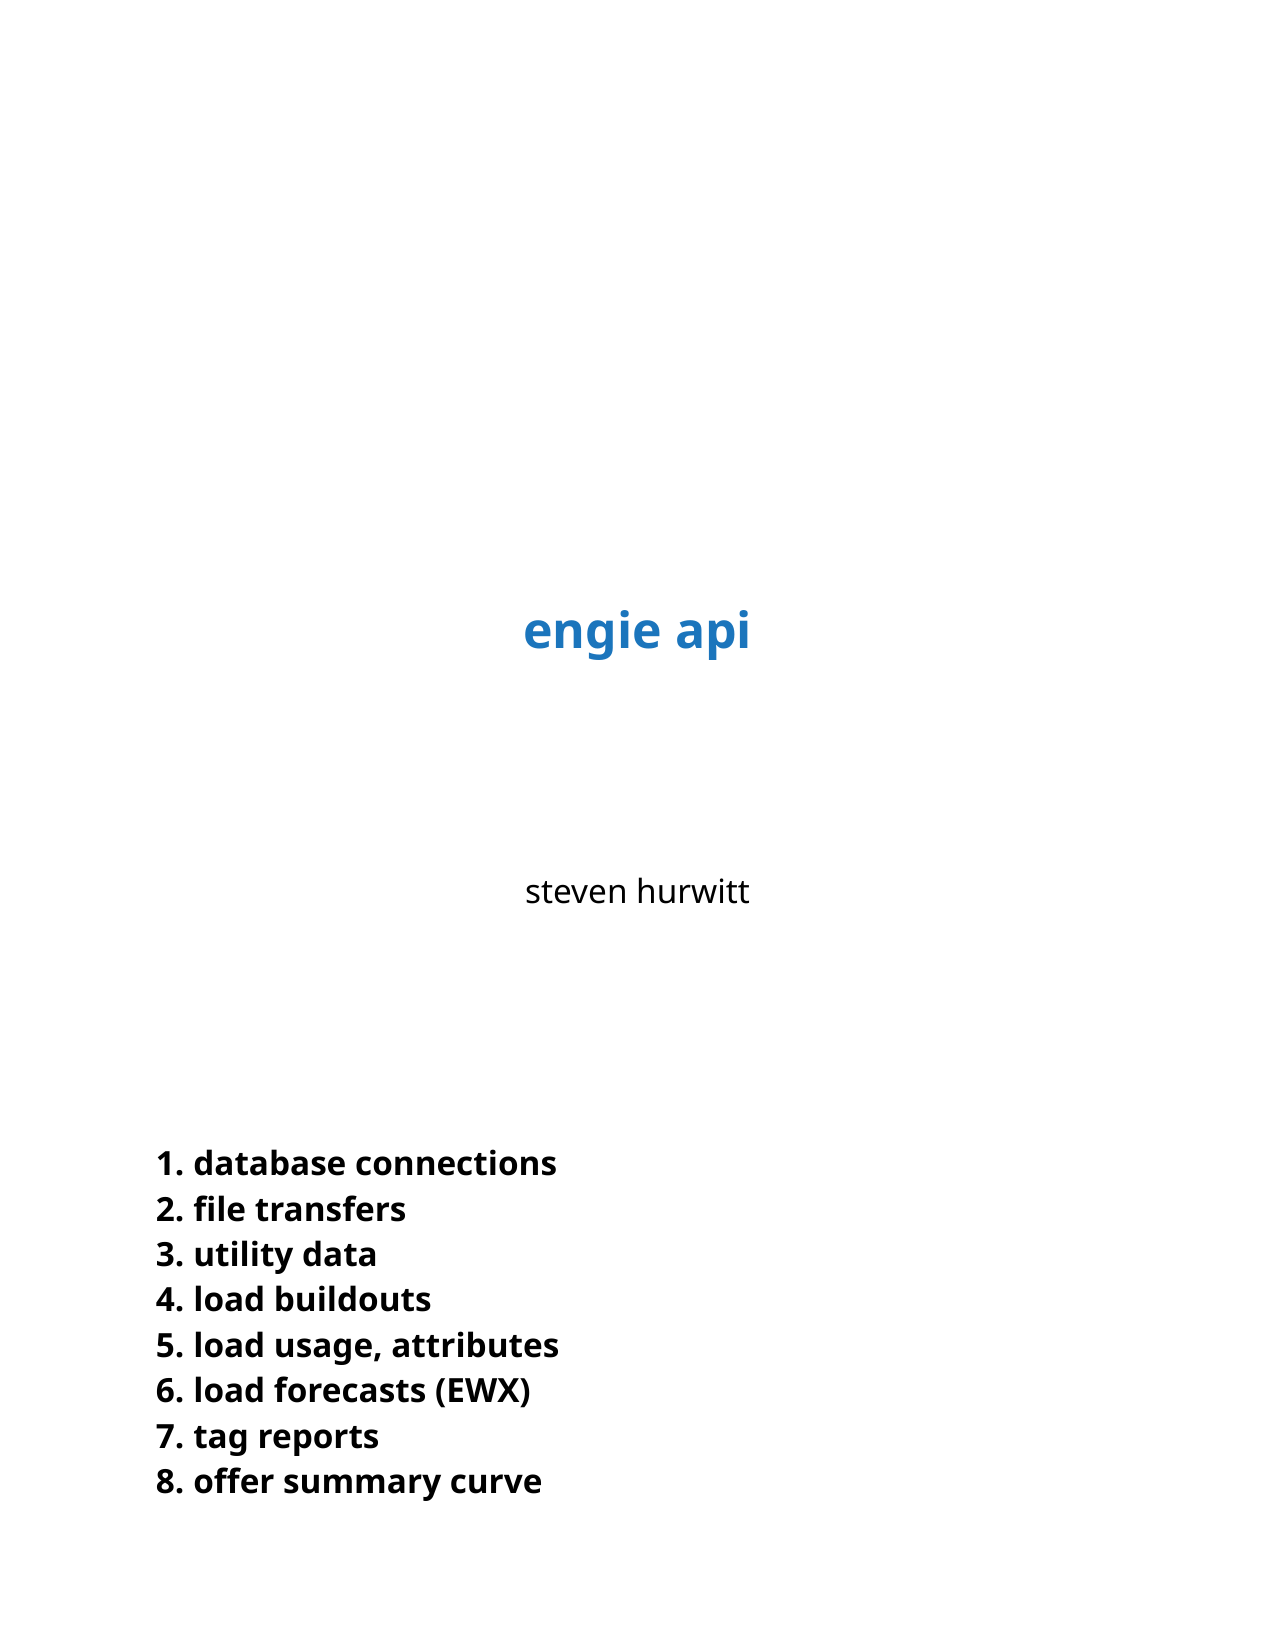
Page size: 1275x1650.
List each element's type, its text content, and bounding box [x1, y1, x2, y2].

list load forecasts (EWX) [156, 1367, 1157, 1412]
list tag reports [156, 1412, 1157, 1458]
list file transfers [156, 1185, 1157, 1231]
list load usage, attributes [156, 1322, 1157, 1367]
list load buildouts [156, 1276, 1157, 1322]
text engie api [118, 595, 1157, 663]
text steven hurwitt [118, 867, 1157, 913]
list offer summary curve [156, 1458, 1157, 1503]
list utility data [156, 1231, 1157, 1276]
list database connections [156, 1140, 1157, 1185]
